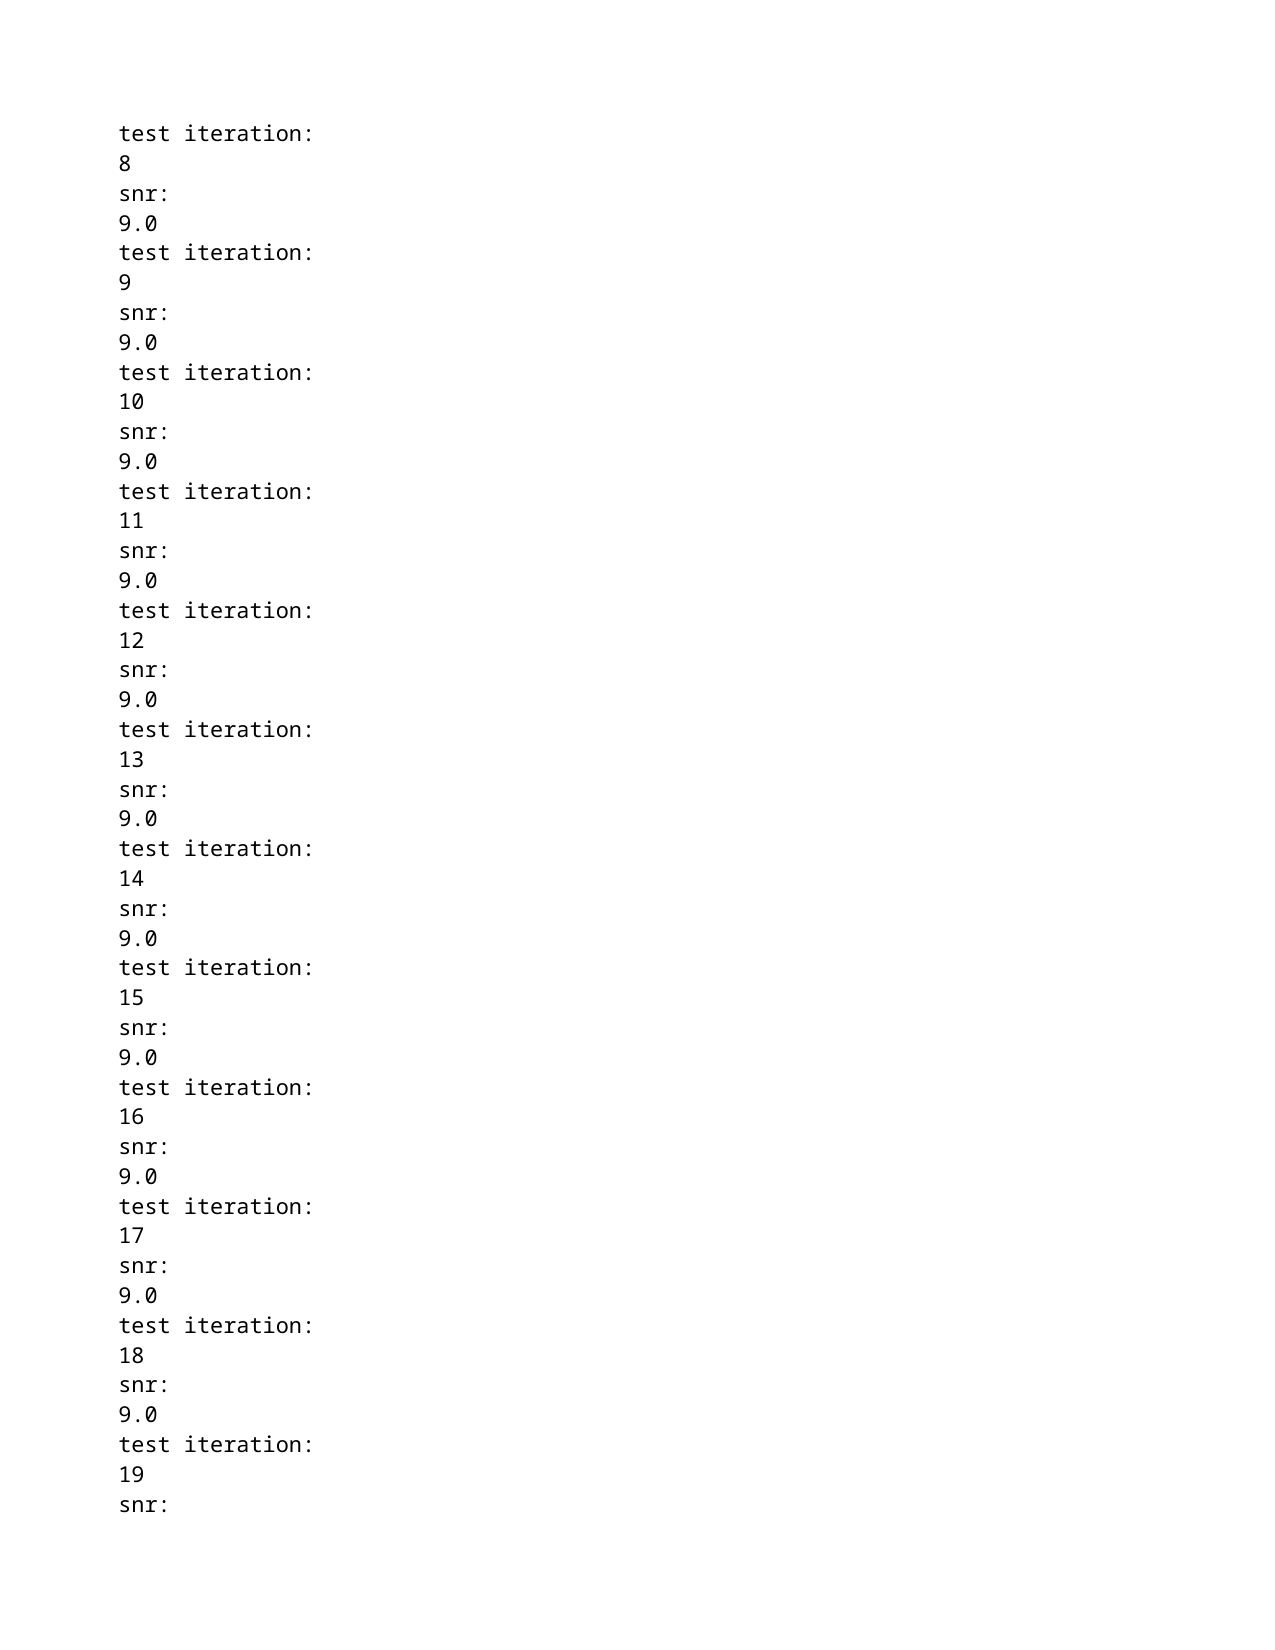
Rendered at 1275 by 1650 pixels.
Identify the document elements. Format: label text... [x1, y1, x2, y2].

text test iteration: [118, 237, 1157, 267]
text test iteration: [118, 1191, 1157, 1220]
text 12 [118, 624, 1157, 654]
text snr: [118, 773, 1157, 803]
text test iteration: [118, 476, 1157, 505]
text 10 [118, 386, 1157, 416]
text test iteration: [118, 1429, 1157, 1459]
text 9.0 [118, 1161, 1157, 1191]
text snr: [118, 178, 1157, 207]
text test iteration: [118, 595, 1157, 624]
text 16 [118, 1101, 1157, 1131]
text snr: [118, 1369, 1157, 1399]
text test iteration: [118, 714, 1157, 744]
text snr: [118, 1012, 1157, 1042]
text snr: [118, 416, 1157, 446]
text snr: [118, 1488, 1157, 1518]
text 9.0 [118, 803, 1157, 833]
text 9.0 [118, 922, 1157, 952]
text test iteration: [118, 356, 1157, 386]
text 9.0 [118, 446, 1157, 476]
text snr: [118, 1131, 1157, 1161]
text 8 [118, 148, 1157, 178]
text 19 [118, 1459, 1157, 1488]
text test iteration: [118, 833, 1157, 863]
text test iteration: [118, 952, 1157, 982]
text 9.0 [118, 1042, 1157, 1071]
text snr: [118, 893, 1157, 922]
text test iteration: [118, 1310, 1157, 1339]
text test iteration: [118, 1071, 1157, 1101]
text snr: [118, 535, 1157, 565]
text 17 [118, 1220, 1157, 1250]
text 11 [118, 505, 1157, 535]
text 9 [118, 267, 1157, 297]
text 18 [118, 1339, 1157, 1369]
text snr: [118, 1250, 1157, 1280]
text 13 [118, 744, 1157, 773]
text test iteration: [118, 118, 1157, 148]
text 9.0 [118, 327, 1157, 356]
text 15 [118, 982, 1157, 1012]
text 14 [118, 863, 1157, 893]
text snr: [118, 297, 1157, 327]
text 9.0 [118, 1280, 1157, 1310]
text snr: [118, 654, 1157, 684]
text 9.0 [118, 207, 1157, 237]
text 9.0 [118, 565, 1157, 595]
text 9.0 [118, 1399, 1157, 1429]
text 9.0 [118, 684, 1157, 714]
